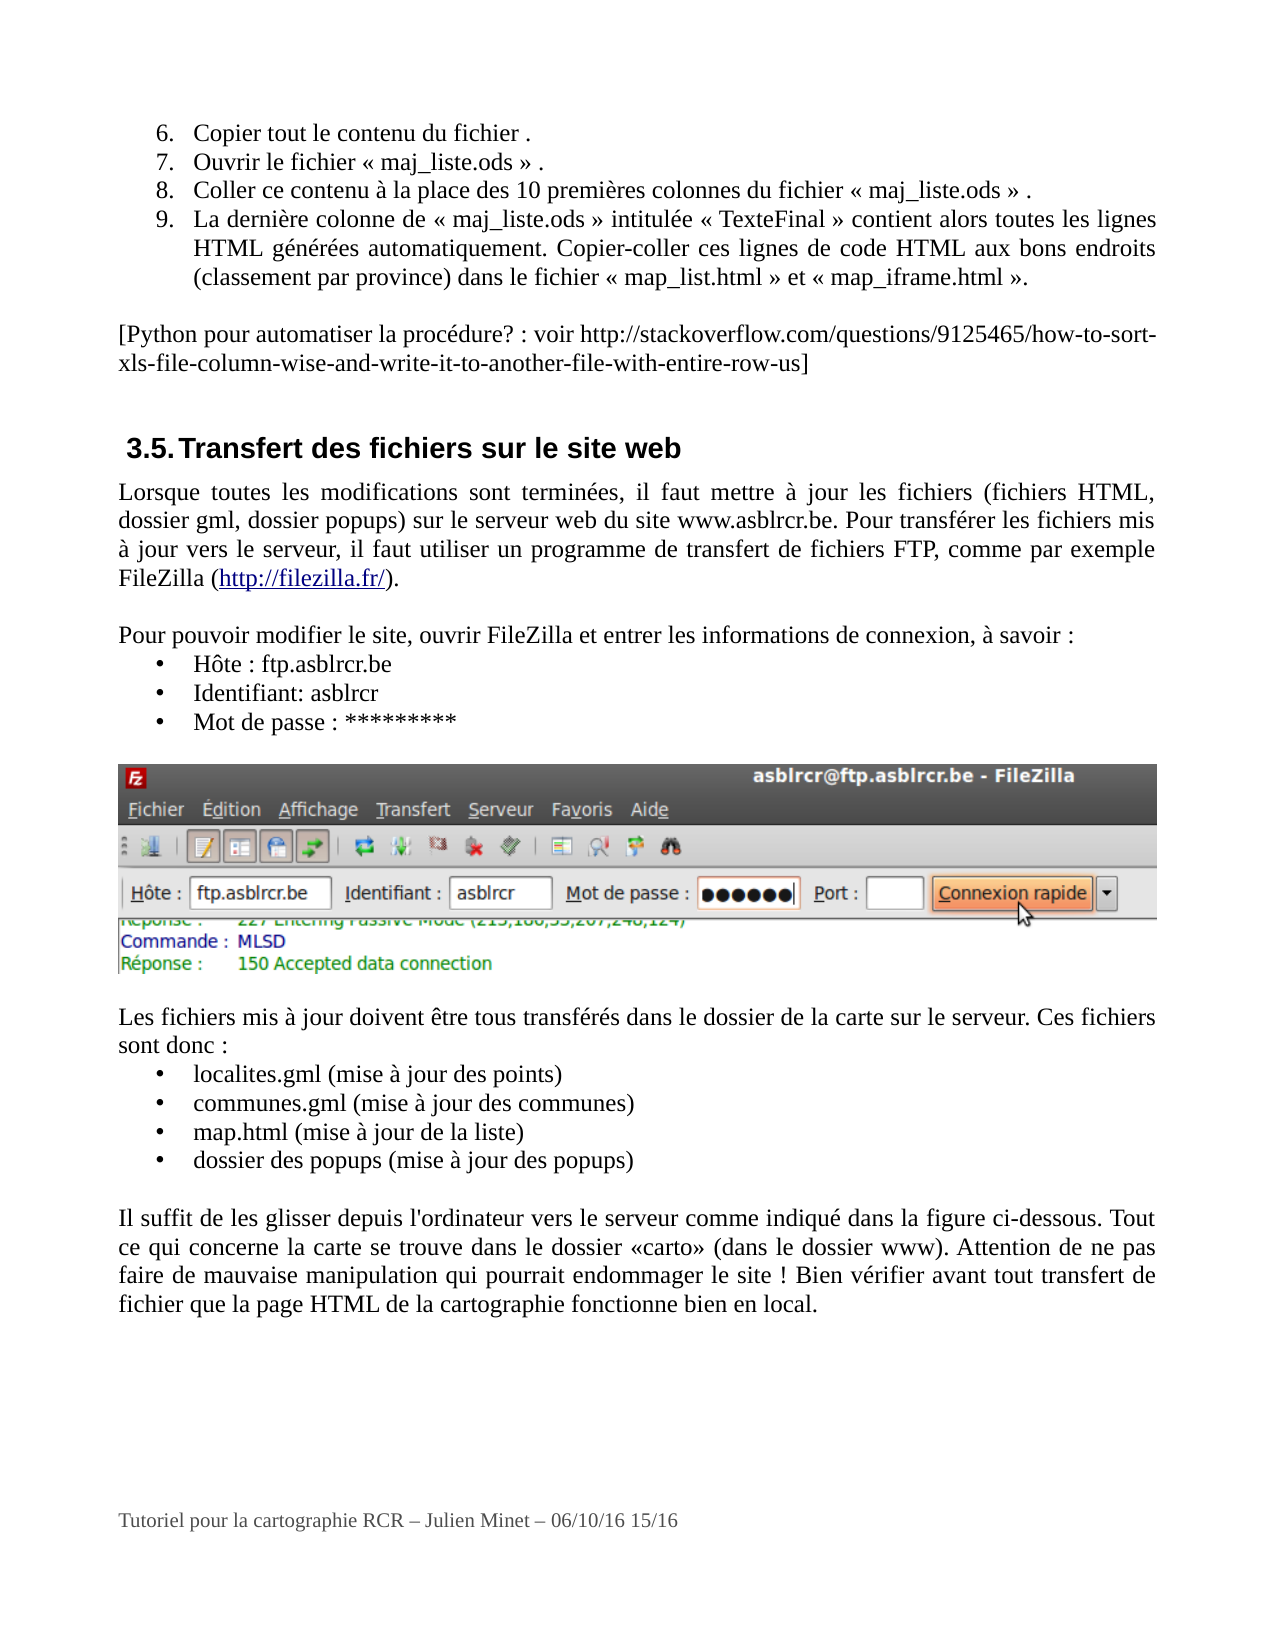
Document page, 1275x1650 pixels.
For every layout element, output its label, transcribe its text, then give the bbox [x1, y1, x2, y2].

list Hôte : ftp.asblrcr.be [156, 649, 1157, 678]
list dossier des popups (mise à jour des popups) [156, 1146, 1157, 1174]
list localites.gml (mise à jour des points) [156, 1059, 1157, 1088]
text [Python pour automatiser la procédure? : voir http://stackoverflow.com/questions/9125465/how-to-sort-xls-file-column-wise-and-write-it-to-another-file-with-entire-row-us] [118, 319, 1157, 377]
list La dernière colonne de « maj_liste.ods » intitulée « TexteFinal » contient alors toutes les lignes HTML générées automatiquement. Copier-coller ces lignes de code HTML aux bons endroits (classement par province) dans le fichier « map_list.html » et « map_iframe.html ». [156, 204, 1157, 291]
list communes.gml (mise à jour des communes) [156, 1088, 1157, 1117]
list map.html (mise à jour de la liste) [156, 1117, 1157, 1146]
list Copier tout le contenu du fichier . [156, 118, 1157, 147]
text Lorsque toutes les modifications sont terminées, il faut mettre à jour les fichiers (fichiers HTML, dossier gml, dossier popups) sur le serveur web du site www.asblrcr.be. Pour transférer les fichiers mis à jour vers le serveur, il faut utiliser un programme de transfert de fichiers FTP, comme par exemple FileZilla (http://filezilla.fr/). [118, 477, 1157, 592]
list Mot de passe : ********* [156, 707, 1157, 735]
list Ouvrir le fichier « maj_liste.ods » . [156, 147, 1157, 176]
picture [118, 764, 1157, 974]
text Les fichiers mis à jour doivent être tous transférés dans le dossier de la carte sur le serveur. Ces fichiers sont donc : [118, 1002, 1157, 1059]
list Coller ce contenu à la place des 10 premières colonnes du fichier « maj_liste.ods » . [156, 176, 1157, 204]
text Il suffit de les glisser depuis l'ordinateur vers le serveur comme indiqué dans la figure ci-dessous. Tout ce qui concerne la carte se trouve dans le dossier «carto» (dans le dossier www). Attention de ne pas faire de mauvaise manipulation qui pourrait endommager le site ! Bien vérifier avant tout transfert de fichier que la page HTML de la cartographie fonctionne bien en local. [118, 1203, 1157, 1318]
subtitle Transfert des fichiers sur le site web [118, 431, 1157, 464]
list Identifiant: asblrcr [156, 678, 1157, 707]
text Pour pouvoir modifier le site, ouvrir FileZilla et entrer les informations de connexion, à savoir : [118, 620, 1157, 649]
